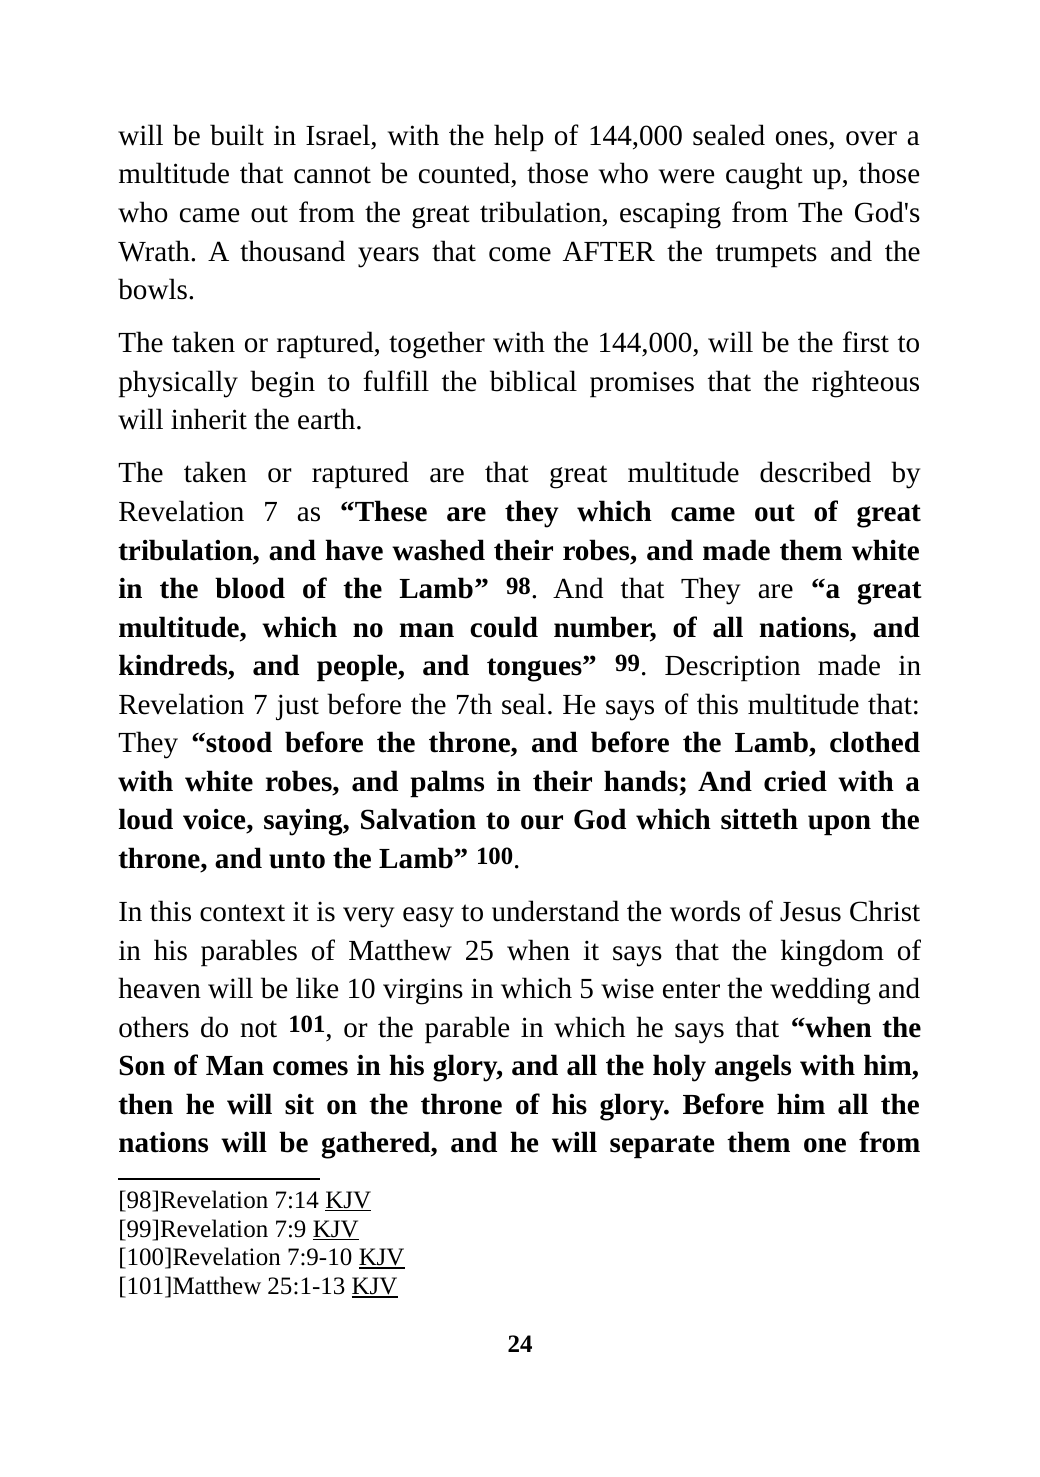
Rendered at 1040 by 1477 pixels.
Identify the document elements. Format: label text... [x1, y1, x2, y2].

text Matthew 25:1-13 KJV [118, 1271, 921, 1300]
text In this context it is very easy to understand the words of Jesus Christ in his parables of Matthew 25 when it says that the kingdom of heaven will be like 10 virgins in which 5 wise enter the wedding and others do not , or the parable in which he says that “when the Son of Man comes in his glory, and all the holy angels with him, then he will sit on the throne of his glory. Before him all the nations will be gathered, and he will separate them one from [118, 894, 921, 1159]
text Revelation 7:14 KJV [118, 1185, 921, 1214]
text Revelation 7:9 KJV [118, 1214, 921, 1242]
text The taken or raptured are that great multitude described by Revelation 7 as “These are they which came out of great tribulation, and have washed their robes, and made them white in the blood of the Lamb” . And that They are “a great multitude, which no man could number, of all nations, and kindreds, and people, and tongues” . Description made in Revelation 7 just before the 7th seal. He says of this multitude that: They “stood before the throne, and before the Lamb, clothed with white robes, and palms in their hands; And cried with a loud voice, saying, Salvation to our God which sitteth upon the throne, and unto the Lamb” . [118, 456, 921, 874]
text The taken or raptured, together with the 144,000, will be the first to physically begin to fulfill the biblical promises that the righteous will inherit the earth. [118, 325, 921, 436]
text Revelation 7:9-10 KJV [118, 1242, 921, 1271]
text will be built in Israel, with the help of 144,000 sealed ones, over a multitude that cannot be counted, those who were caught up, those who came out from the great tribulation, escaping from The God's Wrath. A thousand years that come AFTER the trumpets and the bowls. [118, 118, 921, 306]
